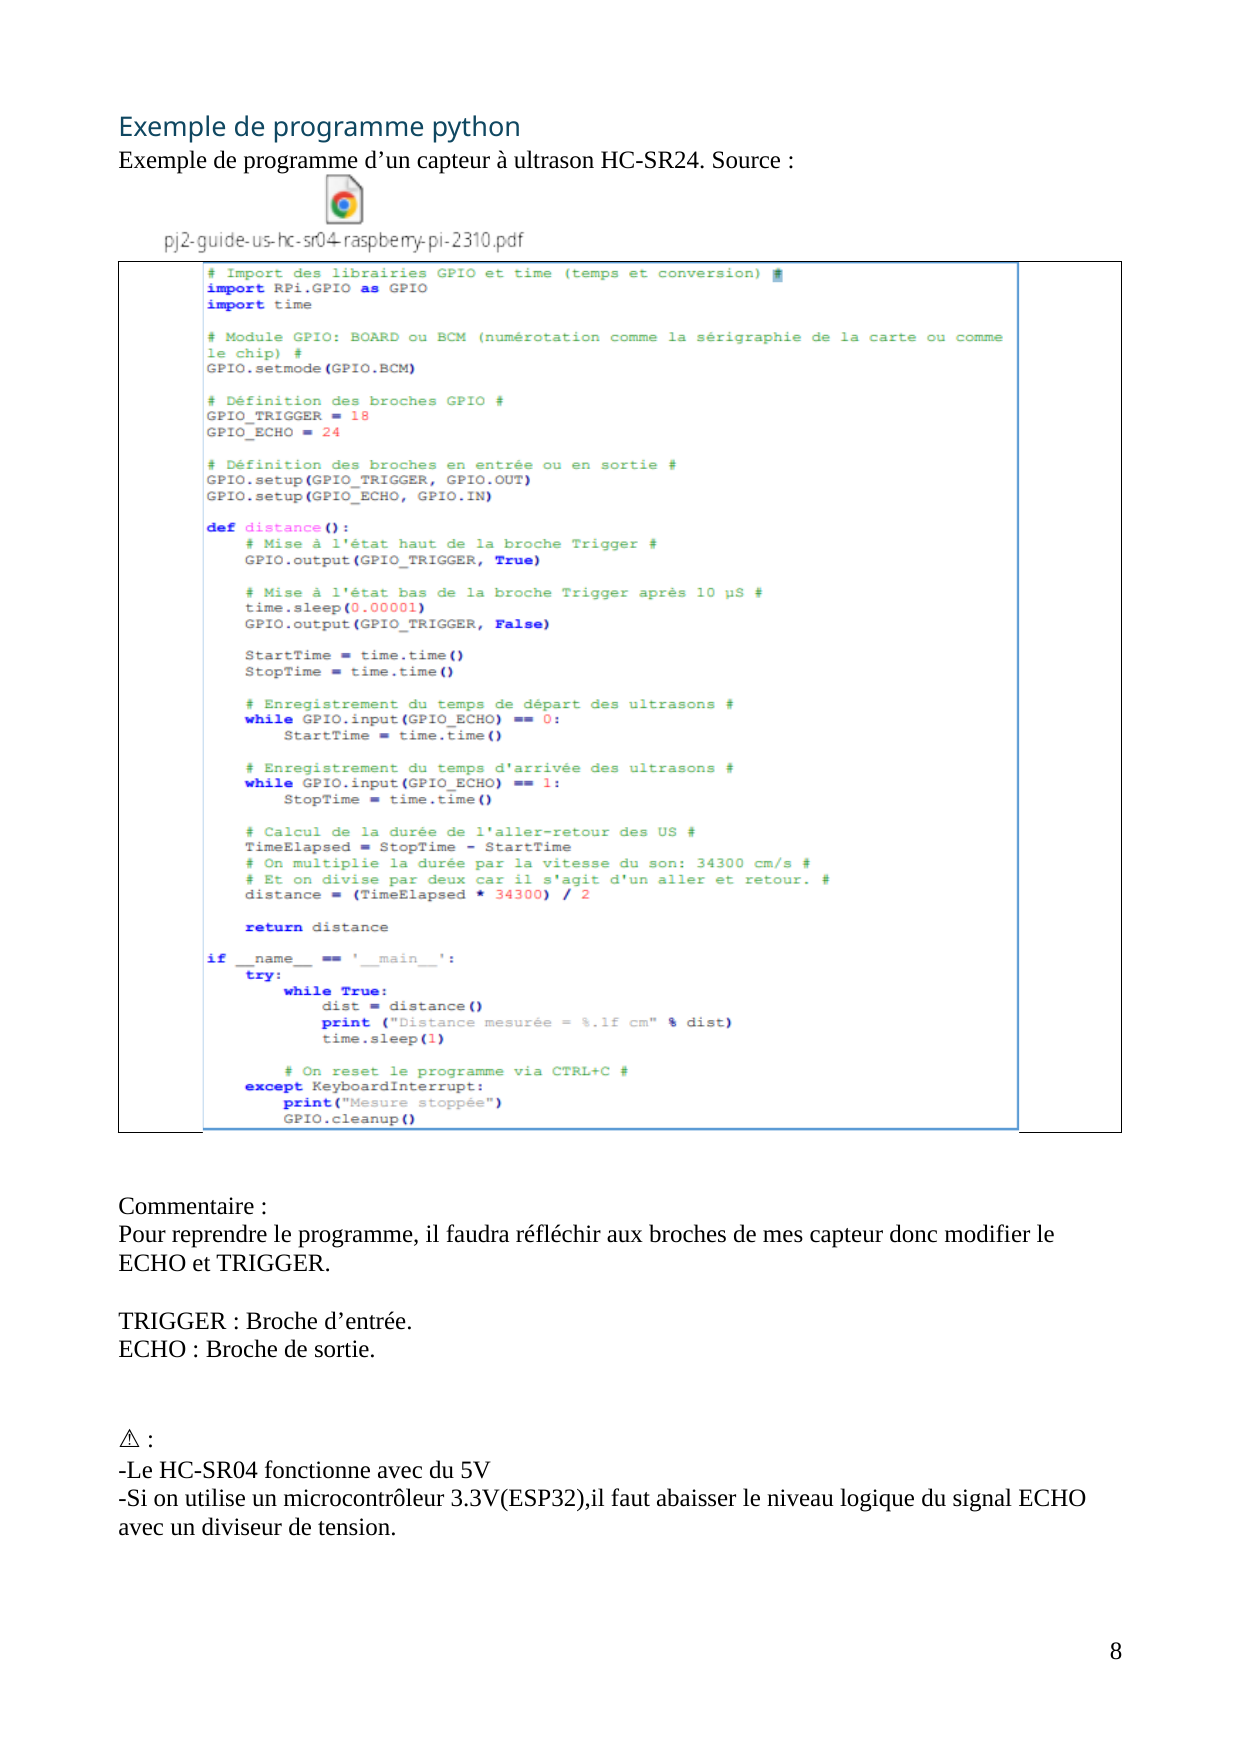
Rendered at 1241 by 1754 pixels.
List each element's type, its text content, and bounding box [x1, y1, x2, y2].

text -Le HC-SR04 fonctionne avec du 5V [118, 1455, 1122, 1483]
text ⚠️ : [118, 1421, 1122, 1455]
text Commentaire : [118, 1191, 1122, 1219]
subtitle Exemple de programme python [118, 108, 1122, 145]
table_header [1020, 262, 1121, 1132]
table_header [119, 262, 202, 1132]
text TRIGGER : Broche d’entrée. [118, 1306, 1122, 1334]
text ECHO : Broche de sortie. [118, 1334, 1122, 1363]
text Exemple de programme d’un capteur à ultrason HC-SR24. Source : [118, 145, 1122, 261]
text Pour reprendre le programme, il faudra réfléchir aux broches de mes capteur donc modifier le ECHO et TRIGGER. [118, 1219, 1122, 1277]
text -Si on utilise un microcontrôleur 3.3V(ESP32),il faut abaisser le niveau logique du signal ECHO avec un diviseur de tension. [118, 1483, 1122, 1541]
